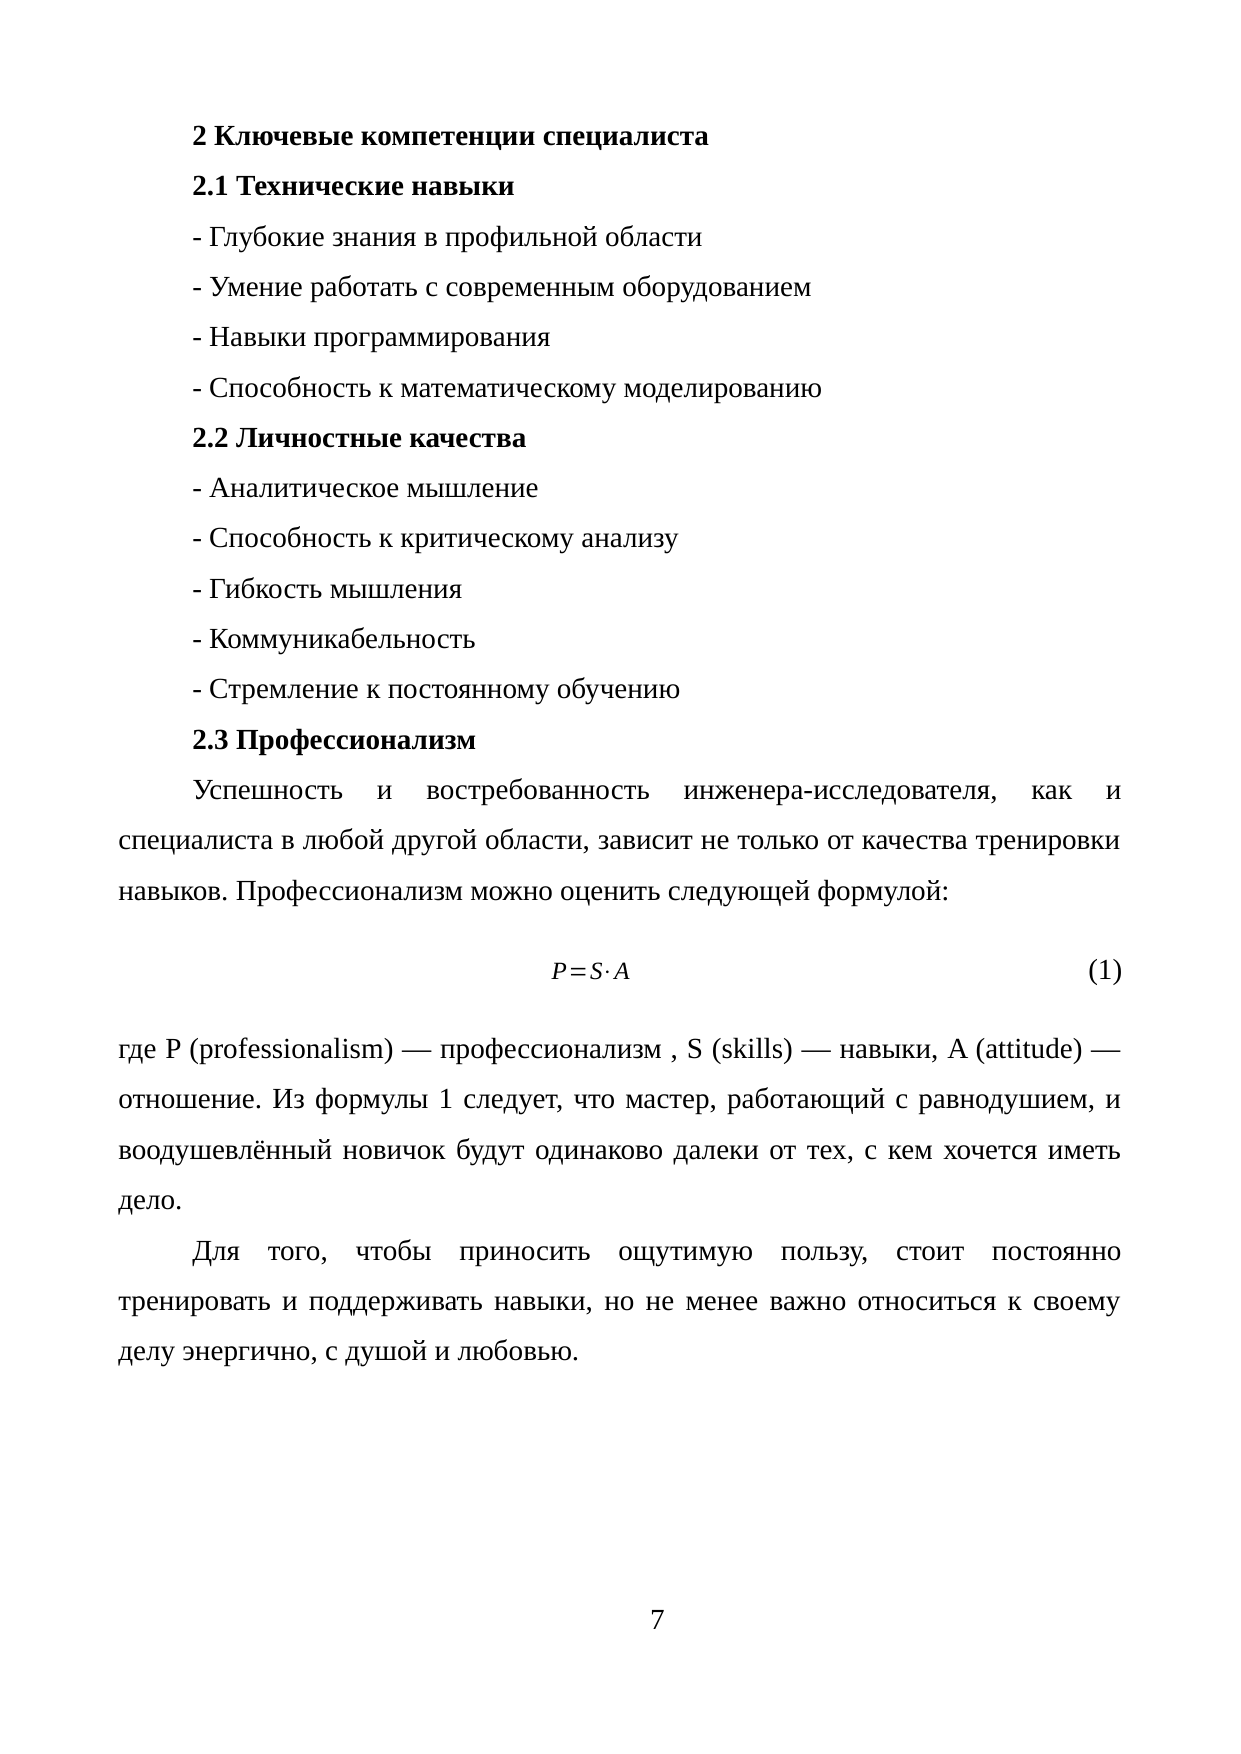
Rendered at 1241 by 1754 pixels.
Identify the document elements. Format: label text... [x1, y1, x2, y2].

subtitle Личностные качества [118, 420, 1122, 453]
text Успешность и востребованность инженера-исследователя, как и специалиста в любой другой области, зависит не только от качества тренировки навыков. Профессионализм можно оценить следующей формулой: [118, 772, 1122, 906]
text - Аналитическое мышление [118, 470, 1122, 504]
text - Гибкость мышления [118, 571, 1122, 604]
text - Стремление к постоянному обучению [118, 672, 1122, 705]
subtitle Технические навыки [118, 168, 1122, 202]
subtitle Ключевые компетенции специалиста [118, 118, 1122, 152]
text - Навыки программирования [118, 319, 1122, 353]
text - Способность к критическому анализу [118, 521, 1122, 554]
text - Умение работать с современным оборудованием [118, 269, 1122, 303]
text Для того, чтобы приносить ощутимую пользу, стоит постоянно тренировать и поддерживать навыки, но не менее важно относиться к своему делу энергично, с душой и любовью. [118, 1233, 1122, 1367]
text - Способность к математическому моделированию [118, 370, 1122, 403]
text где P (professionalism) — профессионализм , S (skills) — навыки, A (attitude) — отношение. Из формулы 1 следует, что мастер, работающий с равнодушием, и воодушевлённый новичок будут одинаково далеки от тех, с кем хочется иметь дело. [118, 1031, 1122, 1216]
text (1) [118, 952, 1122, 986]
text - Коммуникабельность [118, 621, 1122, 655]
text - Глубокие знания в профильной области [118, 219, 1122, 252]
subtitle Профессионализм [118, 722, 1122, 755]
